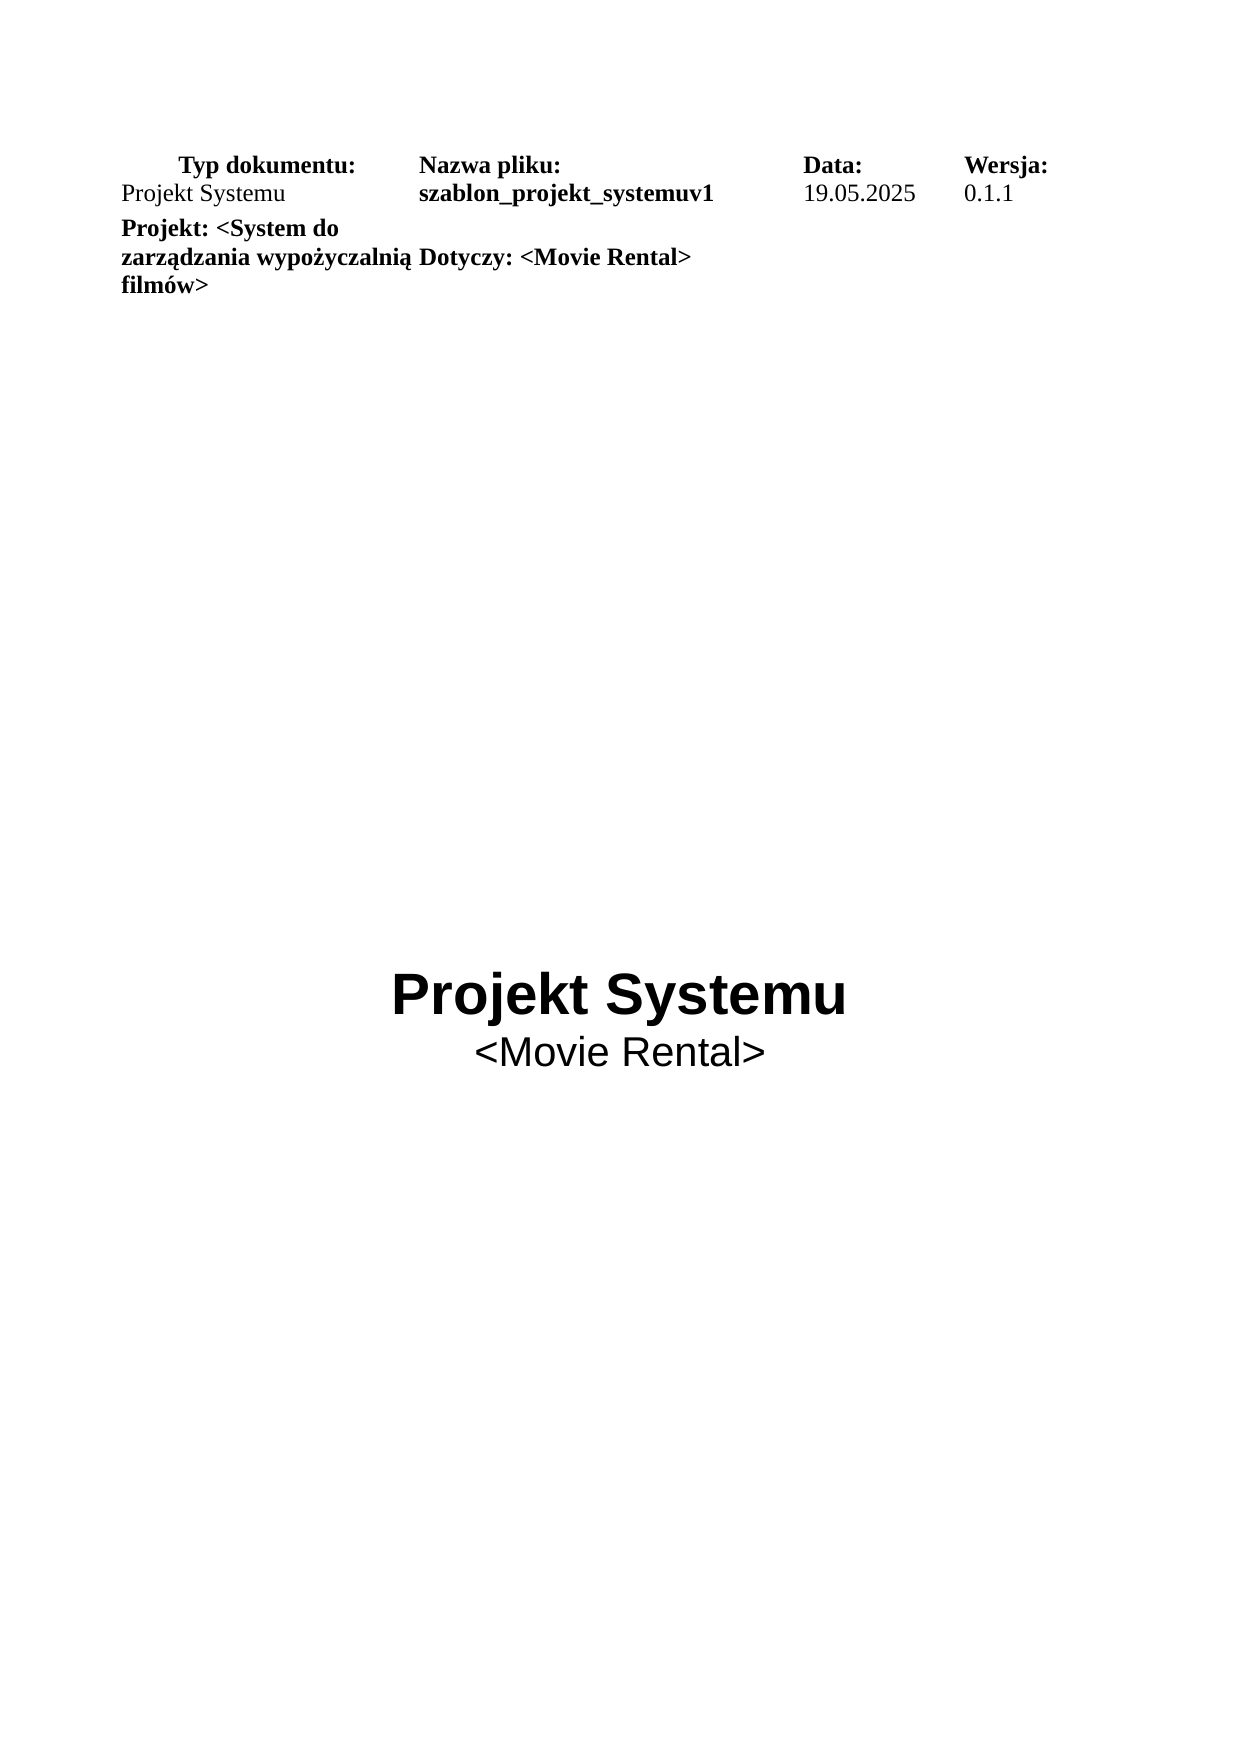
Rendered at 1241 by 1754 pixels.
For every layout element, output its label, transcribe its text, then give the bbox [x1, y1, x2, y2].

table_header Data: 19.05.2025 [800, 147, 961, 210]
table_header Wersja: 0.1.1 [961, 147, 1122, 210]
table_cell Projekt: <System do zarządzania wypożyczalnią filmów> [118, 210, 416, 302]
table_cell Dotyczy: <Movie Rental> [416, 210, 1122, 302]
title Projekt Systemu <Movie Rental> [118, 960, 1122, 1075]
table_header Nazwa pliku: szablon_projekt_systemuv1 [416, 147, 800, 210]
table_header Typ dokumentu: Projekt Systemu [118, 147, 416, 210]
